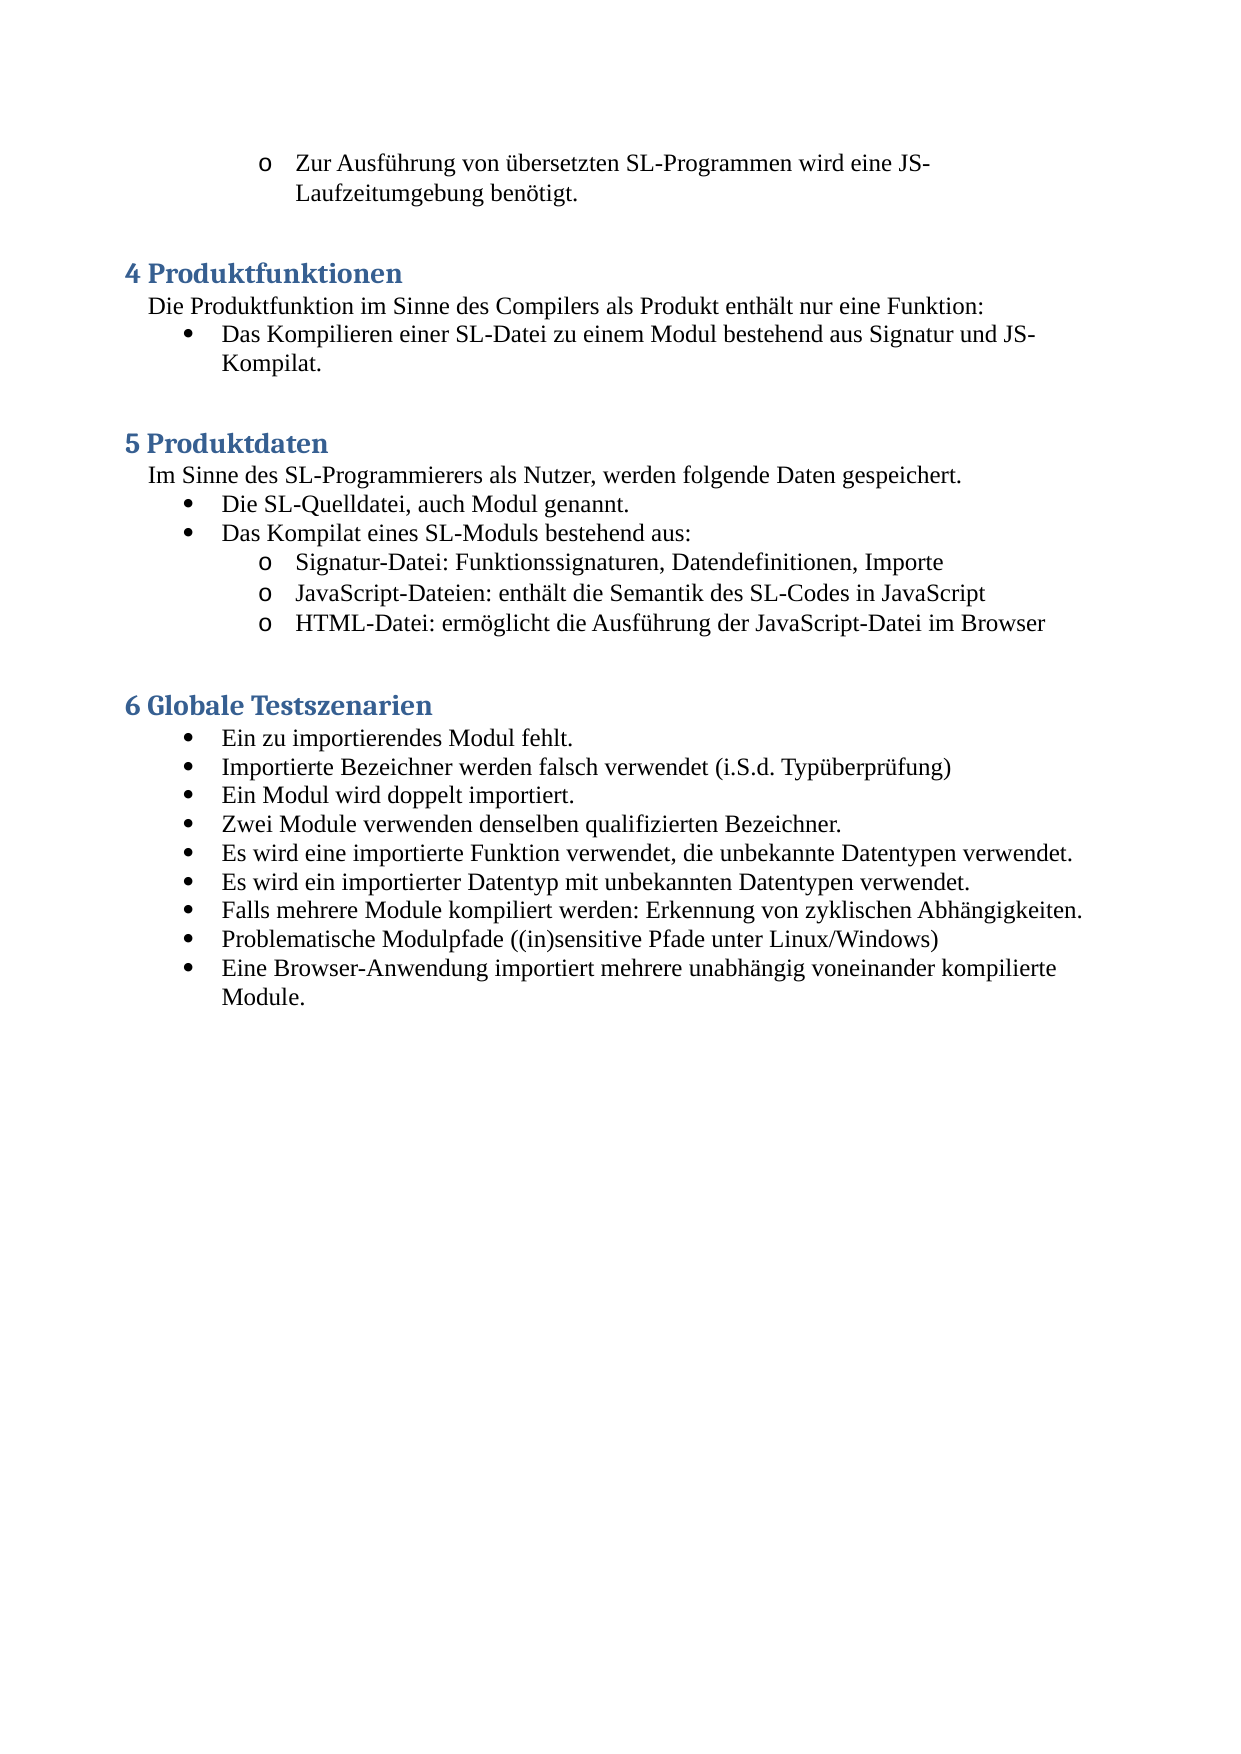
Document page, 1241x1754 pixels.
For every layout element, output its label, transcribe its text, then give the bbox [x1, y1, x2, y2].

list Das Kompilat eines SL-Moduls bestehend aus: [184, 518, 1092, 547]
list Problematische Modulpfade ((in)sensitive Pfade unter Linux/Windows) [184, 924, 1092, 953]
subtitle 5 Produktdaten [44, 427, 1092, 461]
list Eine Browser-Anwendung importiert mehrere unabhängig voneinander kompilierte Module. [184, 953, 1092, 1010]
list Signatur-Datei: Funktionssignaturen, Datendefinitionen, Importe [258, 547, 1092, 578]
subtitle 4 Produktfunktionen [44, 257, 1092, 291]
list Ein zu importierendes Modul fehlt. [184, 723, 1092, 752]
list HTML-Datei: ermöglicht die Ausführung der JavaScript-Datei im Browser [258, 608, 1092, 639]
list Zur Ausführung von übersetzten SL-Programmen wird eine JS-Laufzeitumgebung benötigt. [258, 148, 1092, 207]
text Im Sinne des SL-Programmierers als Nutzer, werden folgende Daten gespeichert. [148, 461, 1092, 489]
list Zwei Module verwenden denselben qualifizierten Bezeichner. [184, 809, 1092, 838]
list Importierte Bezeichner werden falsch verwendet (i.S.d. Typüberprüfung) [184, 752, 1092, 780]
subtitle 6 Globale Testszenarien [44, 689, 1092, 723]
list Das Kompilieren einer SL-Datei zu einem Modul bestehend aus Signatur und JS-Kompilat. [184, 319, 1092, 377]
list Es wird eine importierte Funktion verwendet, die unbekannte Datentypen verwendet. [184, 838, 1092, 867]
list JavaScript-Dateien: enthält die Semantik des SL-Codes in JavaScript [258, 578, 1092, 608]
text Die Produktfunktion im Sinne des Compilers als Produkt enthält nur eine Funktion: [148, 291, 1092, 319]
list Die SL-Quelldatei, auch Modul genannt. [184, 489, 1092, 518]
list Falls mehrere Module kompiliert werden: Erkennung von zyklischen Abhängigkeiten. [184, 895, 1092, 924]
list Es wird ein importierter Datentyp mit unbekannten Datentypen verwendet. [184, 867, 1092, 895]
list Ein Modul wird doppelt importiert. [184, 780, 1092, 809]
